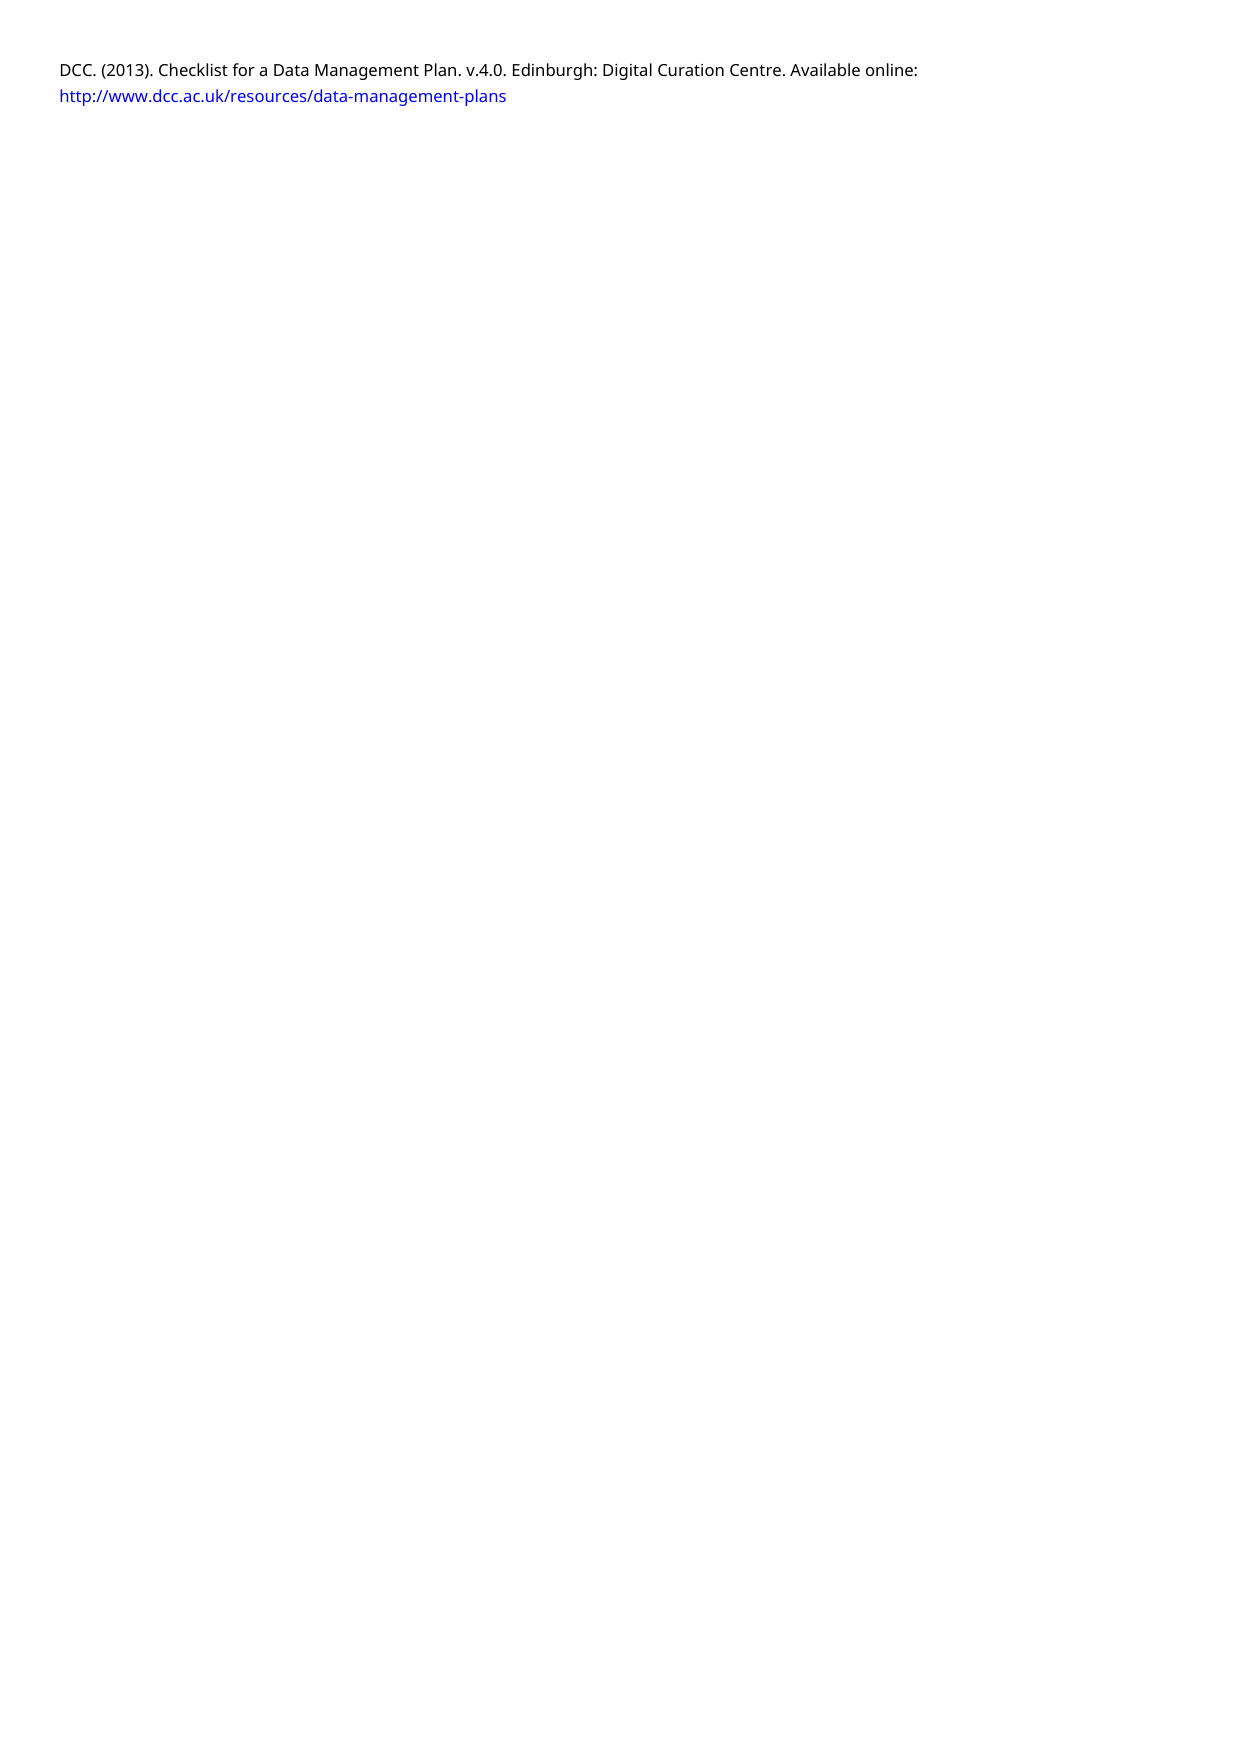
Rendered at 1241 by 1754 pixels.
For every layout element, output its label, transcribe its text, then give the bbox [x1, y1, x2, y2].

text DCC. (2013). Checklist for a Data Management Plan. v.4.0. Edinburgh: Digital Curation Centre. Available online: http://www.dcc.ac.uk/resources/data-management-plans [59, 59, 1211, 108]
